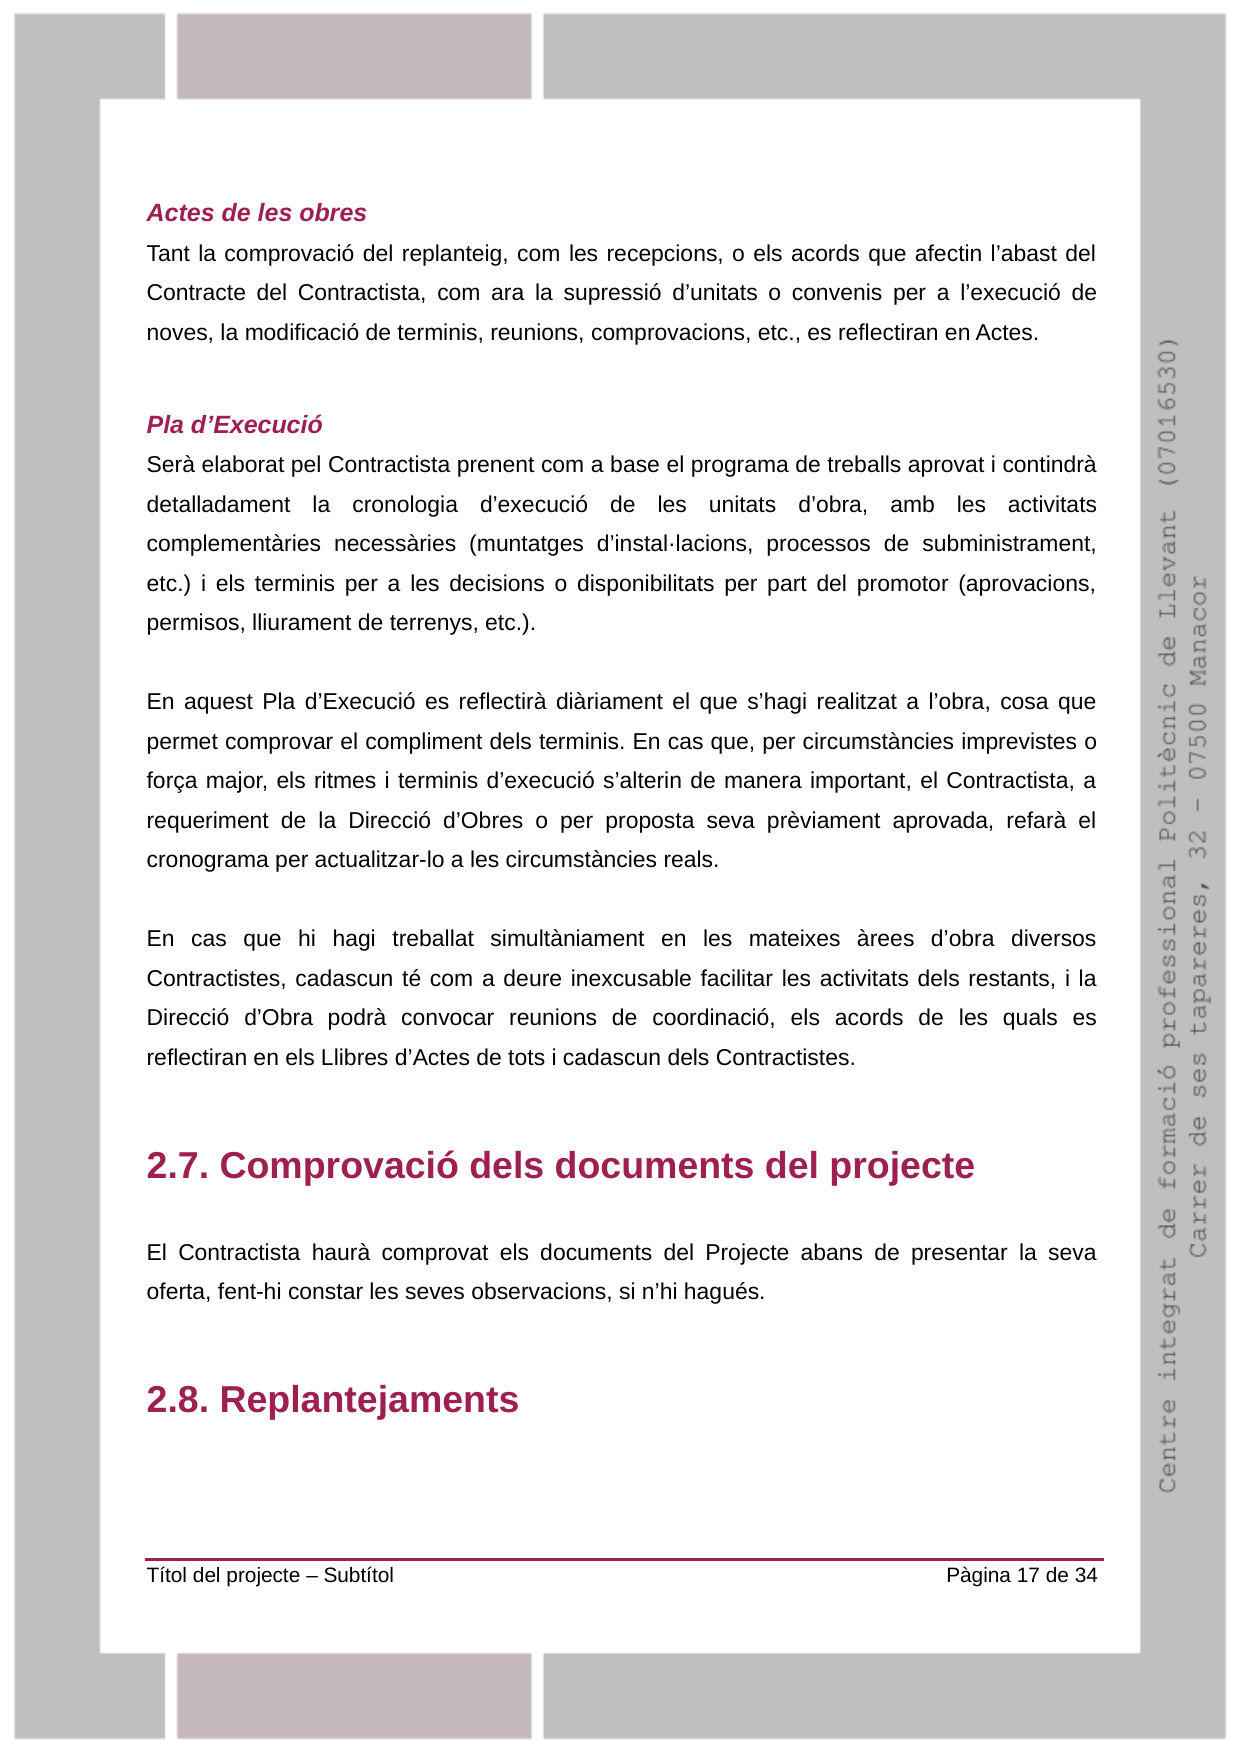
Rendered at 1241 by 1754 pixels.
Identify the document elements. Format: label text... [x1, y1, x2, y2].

subtitle 2.7. Comprovació dels documents del projecte [146, 1143, 1098, 1186]
text Serà elaborat pel Contractista prenent com a base el programa de treballs aprovat i contindrà detalladament la cronologia d’execució de les unitats d’obra, amb les activitats complementàries necessàries (muntatges d’instal·lacions, processos de subministrament, etc.) i els terminis per a les decisions o disponibilitats per part del promotor (aprovacions, permisos, lliurament de terrenys, etc.). [146, 451, 1098, 636]
subtitle Actes de les obres [146, 198, 1098, 227]
picture [0, 0, 1241, 1754]
text Tant la comprovació del replanteig, com les recepcions, o els acords que afectin l’abast del Contracte del Contractista, com ara la supressió d’unitats o convenis per a l’execució de noves, la modificació de terminis, reunions, comprovacions, etc., es reflectiran en Actes. [146, 240, 1098, 345]
text El Contractista haurà comprovat els documents del Projecte abans de presentar la seva oferta, fent-hi constar les seves observacions, si n’hi hagués. [146, 1238, 1098, 1304]
subtitle Pla d’Execució [146, 410, 1098, 439]
text En cas que hi hagi treballat simultàniament en les mateixes àrees d’obra diversos Contractistes, cadascun té com a deure inexcusable facilitar les activitats dels restants, i la Direcció d’Obra podrà convocar reunions de coordinació, els acords de les quals es reflectiran en els Llibres d’Actes de tots i cadascun dels Contractistes. [146, 925, 1098, 1070]
subtitle 2.8. Replantejaments [146, 1378, 1098, 1421]
text En aquest Pla d’Execució es reflectirà diàriament el que s’hagi realitzat a l’obra, cosa que permet comprovar el compliment dels terminis. En cas que, per circumstàncies imprevistes o força major, els ritmes i terminis d’execució s’alterin de manera important, el Contractista, a requeriment de la Direcció d’Obres o per proposta seva prèviament aprovada, refarà el cronograma per actualitzar-lo a les circumstàncies reals. [146, 688, 1098, 872]
